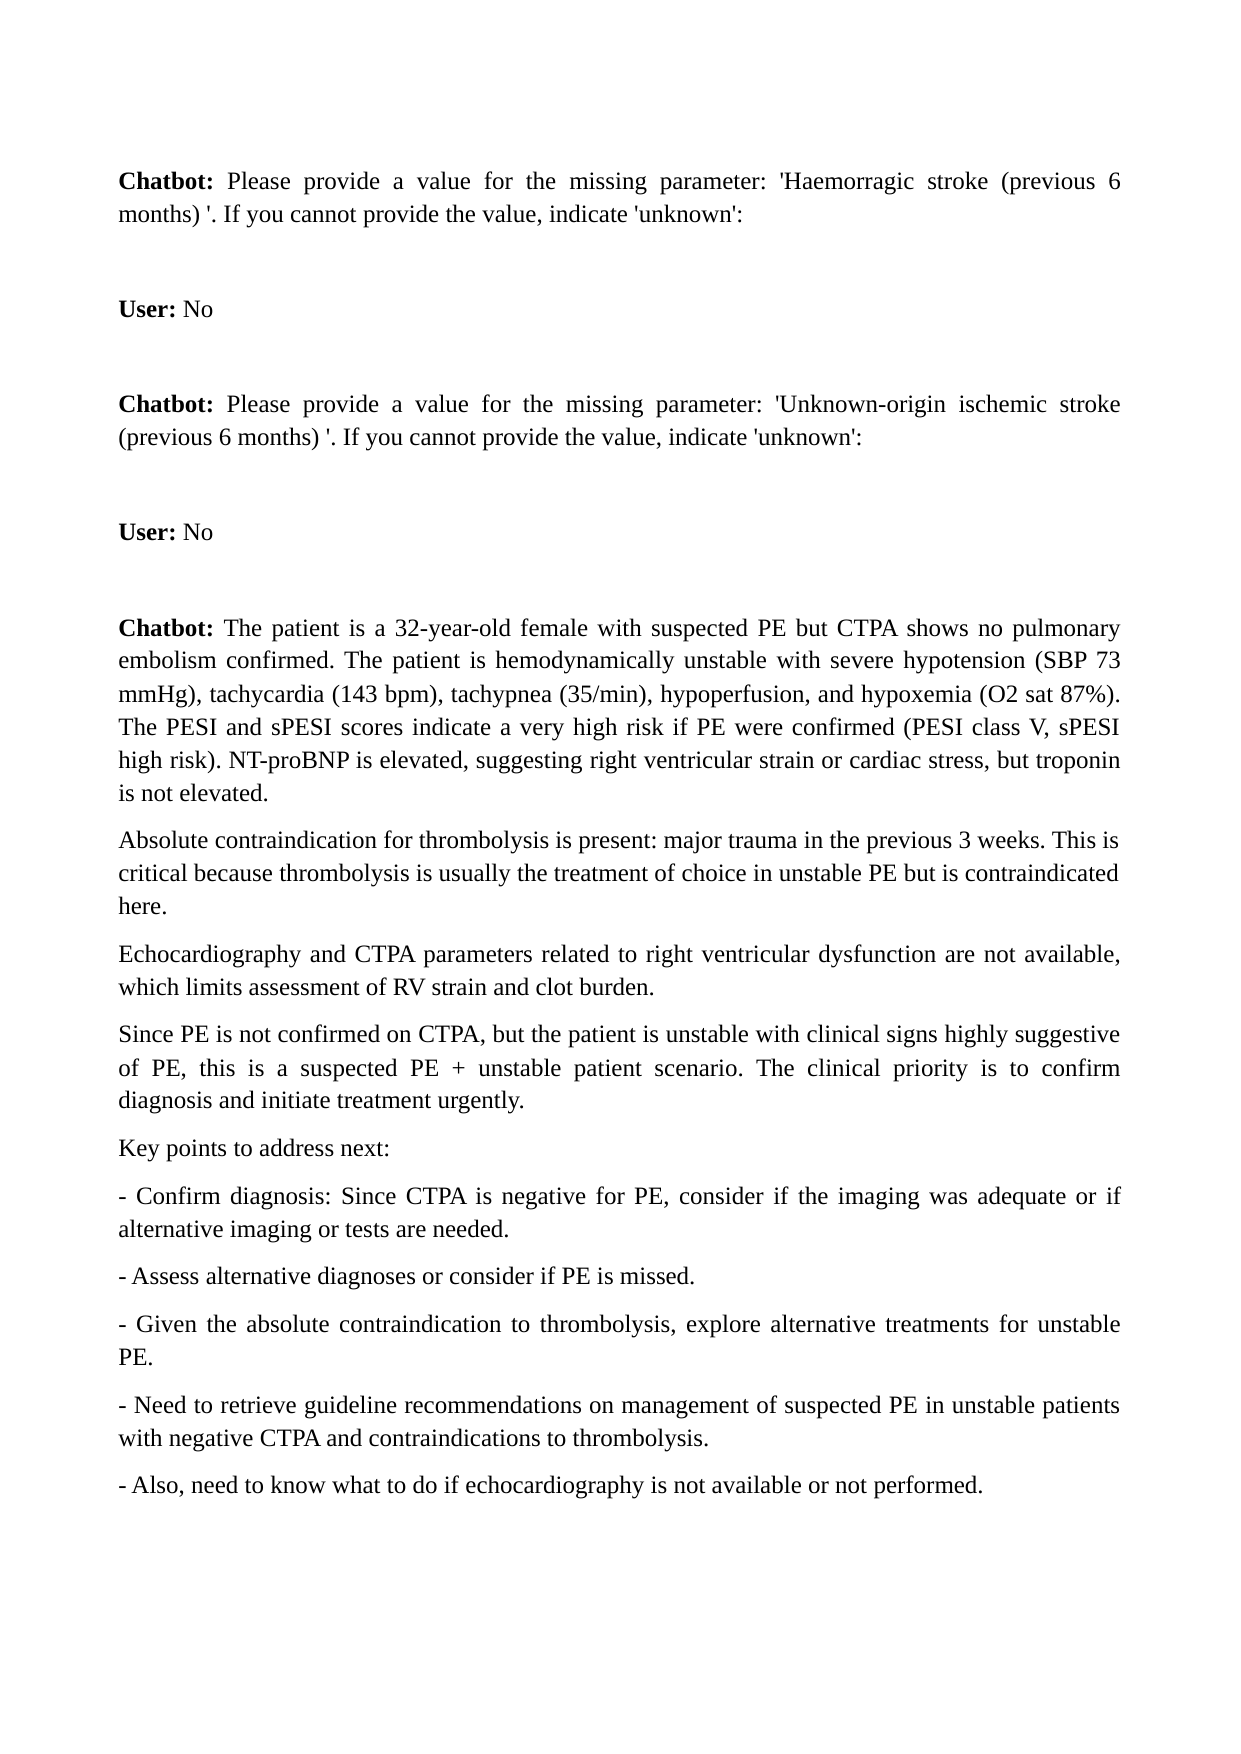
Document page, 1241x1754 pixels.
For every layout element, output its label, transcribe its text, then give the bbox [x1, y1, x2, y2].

text - Also, need to know what to do if echocardiography is not available or not performed. [118, 1470, 1122, 1499]
text Absolute contraindication for thrombolysis is present: major trauma in the previous 3 weeks. This is critical because thrombolysis is usually the treatment of choice in unstable PE but is contraindicated here. [118, 825, 1122, 920]
text - Confirm diagnosis: Since CTPA is negative for PE, consider if the imaging was adequate or if alternative imaging or tests are needed. [118, 1181, 1122, 1243]
text Chatbot: Please provide a value for the missing parameter: 'Unknown-origin ischemic stroke (previous 6 months) '. If you cannot provide the value, indicate 'unknown': [118, 389, 1122, 451]
text User: No [118, 294, 1122, 323]
text Since PE is not confirmed on CTPA, but the patient is unstable with clinical signs highly suggestive of PE, this is a suspected PE + unstable patient scenario. The clinical priority is to confirm diagnosis and initiate treatment urgently. [118, 1019, 1122, 1114]
text Key points to address next: [118, 1133, 1122, 1162]
text - Given the absolute contraindication to thrombolysis, explore alternative treatments for unstable PE. [118, 1309, 1122, 1371]
text - Need to retrieve guideline recommendations on management of suspected PE in unstable patients with negative CTPA and contraindications to thrombolysis. [118, 1390, 1122, 1451]
text User: No [118, 517, 1122, 546]
text - Assess alternative diagnoses or consider if PE is missed. [118, 1261, 1122, 1290]
text Chatbot: The patient is a 32-year-old female with suspected PE but CTPA shows no pulmonary embolism confirmed. The patient is hemodynamically unstable with severe hypotension (SBP 73 mmHg), tachycardia (143 bpm), tachypnea (35/min), hypoperfusion, and hypoxemia (O2 sat 87%). The PESI and sPESI scores indicate a very high risk if PE were confirmed (PESI class V, sPESI high risk). NT-proBNP is elevated, suggesting right ventricular strain or cardiac stress, but troponin is not elevated. [118, 613, 1122, 806]
text Chatbot: Please provide a value for the missing parameter: 'Haemorragic stroke (previous 6 months) '. If you cannot provide the value, indicate 'unknown': [118, 166, 1122, 227]
text Echocardiography and CTPA parameters related to right ventricular dysfunction are not available, which limits assessment of RV strain and clot burden. [118, 939, 1122, 1001]
